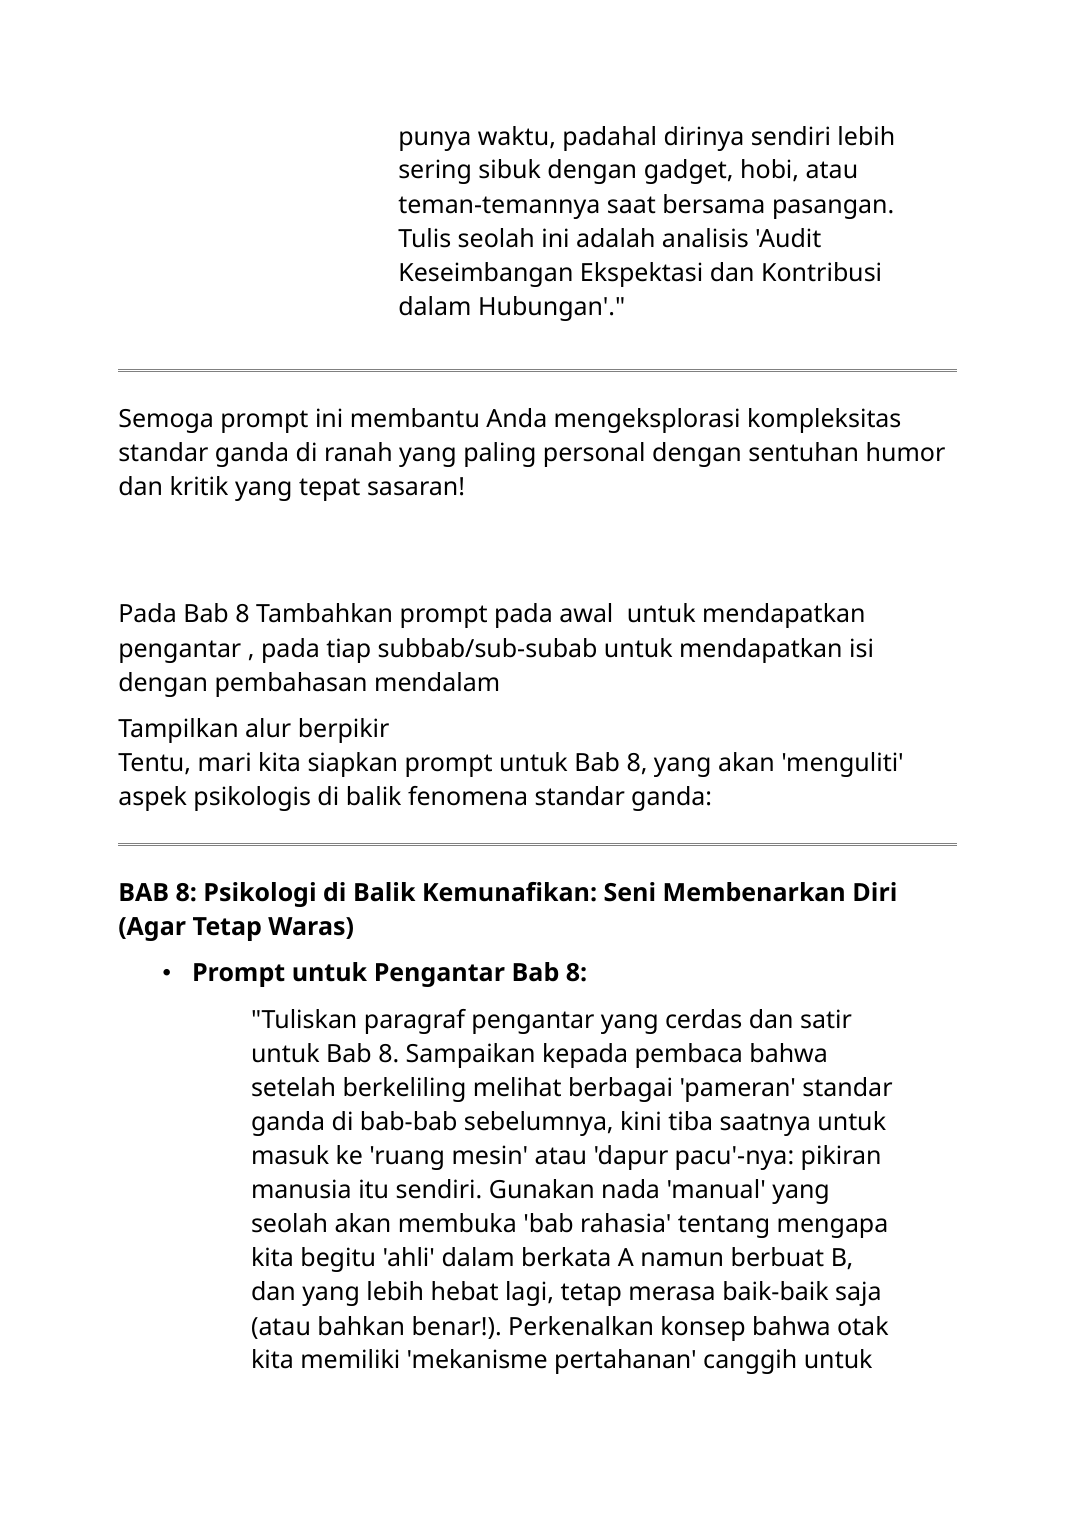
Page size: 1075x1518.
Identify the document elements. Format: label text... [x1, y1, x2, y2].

list "Tuliskan paragraf pengantar yang cerdas dan satir untuk Bab 8. Sampaikan kepada pembaca bahwa setelah berkeliling melihat berbagai 'pameran' standar ganda di bab-bab sebelumnya, kini tiba saatnya untuk masuk ke 'ruang mesin' atau 'dapur pacu'-nya: pikiran manusia itu sendiri. Gunakan nada 'manual' yang seolah akan membuka 'bab rahasia' tentang mengapa kita begitu 'ahli' dalam berkata A namun berbuat B, dan yang lebih hebat lagi, tetap merasa baik-baik saja (atau bahkan benar!). Perkenalkan konsep bahwa otak kita memiliki 'mekanisme pertahanan' canggih untuk [221, 1002, 898, 1376]
text Tentu, mari kita siapkan prompt untuk Bab 8, yang akan 'menguliti' aspek psikologis di balik fenomena standar ganda: [118, 745, 957, 813]
list punya waktu, padahal dirinya sendiri lebih sering sibuk dengan gadget, hobi, atau teman-temannya saat bersama pasangan. Tulis seolah ini adalah analisis 'Audit Keseimbangan Ekspektasi dan Kontribusi dalam Hubungan'." [369, 118, 898, 322]
text Pada Bab 8 Tambahkan prompt pada awal untuk mendapatkan pengantar , pada tiap subbab/sub-subab untuk mendapatkan isi dengan pembahasan mendalam [118, 596, 957, 698]
text Tampilkan alur berpikir [118, 711, 957, 745]
text Semoga prompt ini membantu Anda mengeksplorasi kompleksitas standar ganda di ranah yang paling personal dengan sentuhan humor dan kritik yang tepat sasaran! [118, 401, 957, 503]
list Prompt untuk Pengantar Bab 8: [162, 955, 957, 989]
text BAB 8: Psikologi di Balik Kemunafikan: Seni Membenarkan Diri (Agar Tetap Waras) [118, 874, 957, 942]
